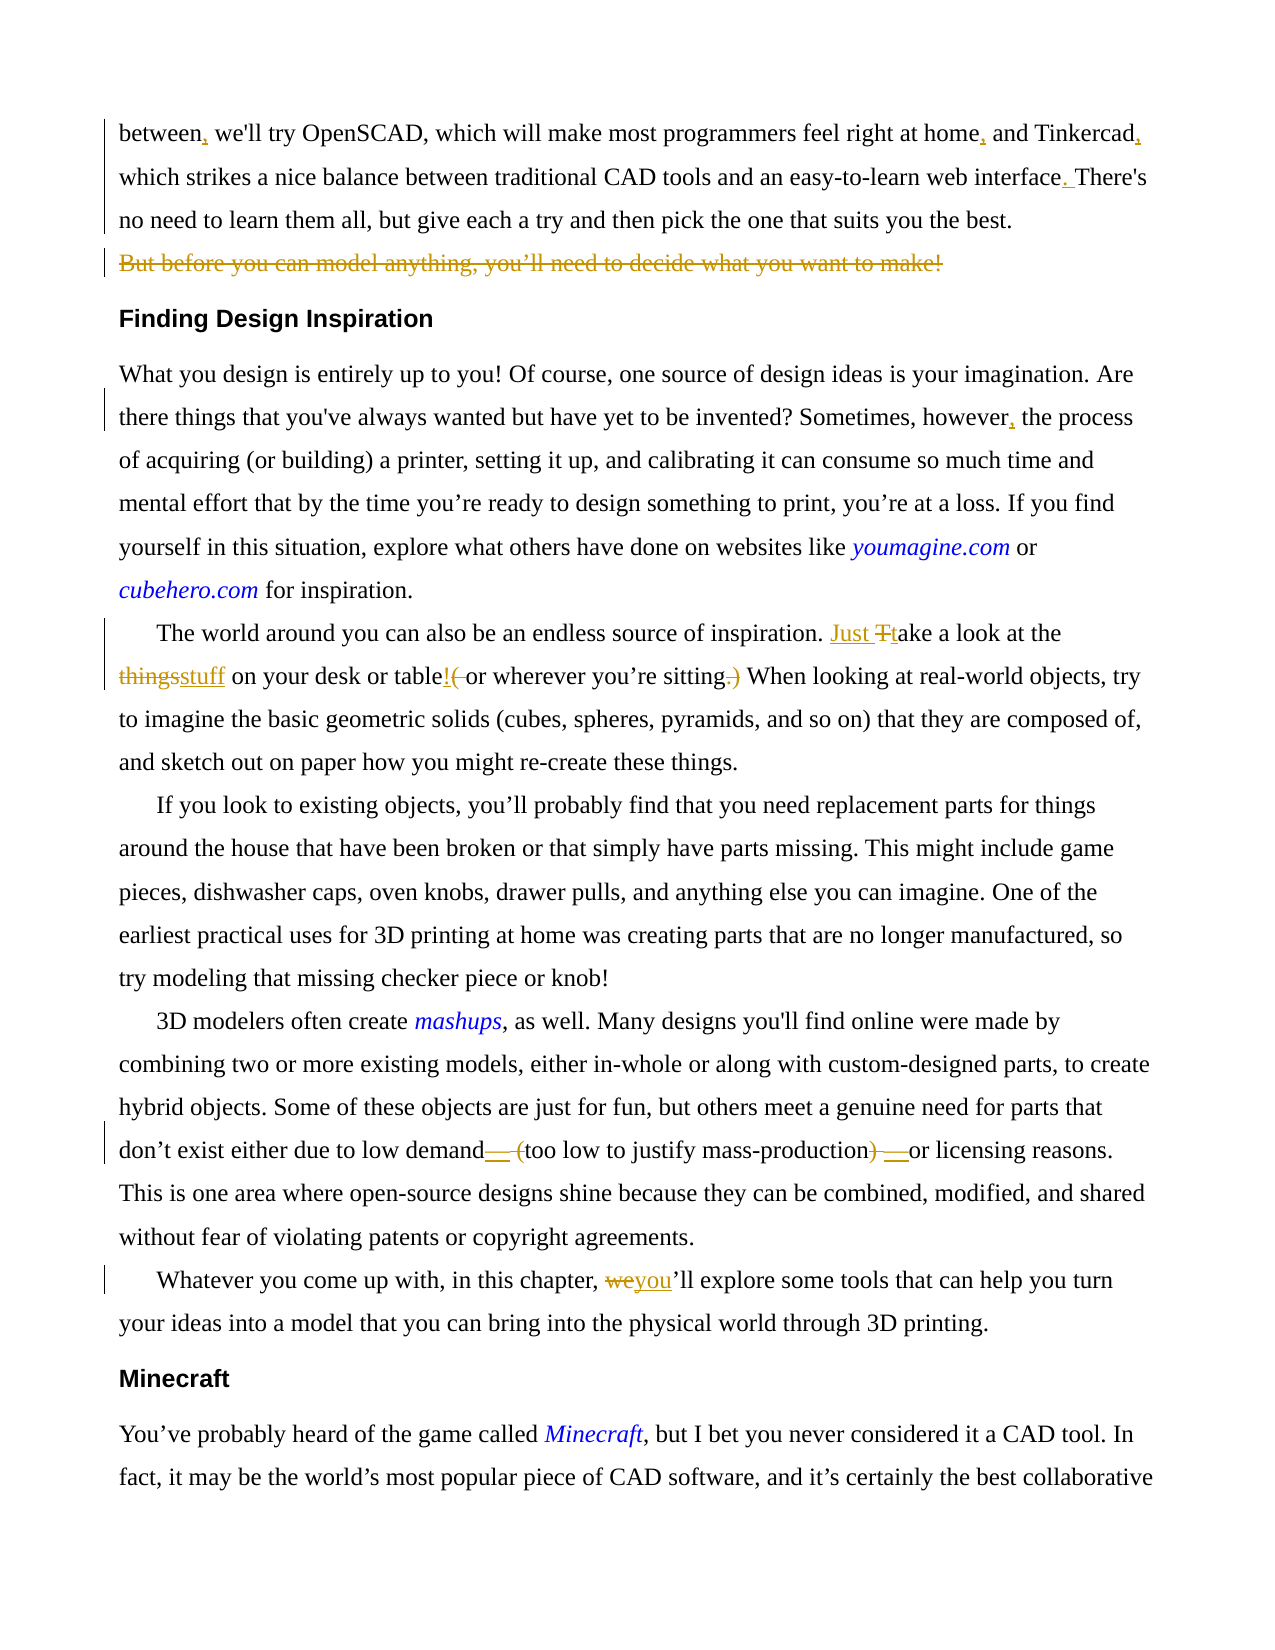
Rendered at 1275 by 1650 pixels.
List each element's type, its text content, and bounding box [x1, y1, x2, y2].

text If you look to existing objects, you’ll probably find that you need replacement parts for things around the house that have been broken or that simply have parts missing. This might include game pieces, dishwasher caps, oven knobs, drawer pulls, and anything else you can imagine. One of the earliest practical uses for 3D printing at home was creating parts that are no longer manufactured, so try modeling that missing checker piece or knob! [118, 790, 1156, 992]
text Minecraft [118, 1363, 1156, 1392]
text Whatever you come up with, in this chapter, you’ll explore some tools that can help you turn your ideas into a model that you can bring into the physical world through 3D printing. [118, 1265, 1156, 1337]
text between, we'll try OpenSCAD, which will make most programmers feel right at home, and Tinkercad, which strikes a nice balance between traditional CAD tools and an easy-to-learn web interface. There's no need to learn them all, but give each a try and then pick the one that suits you the best. [118, 118, 1156, 233]
text Finding Design Inspiration [118, 303, 1156, 332]
text What you design is entirely up to you! Of course, one source of design ideas is your imagination. Are there things that you've always wanted but have yet to be invented? Sometimes, however, the process of acquiring (or building) a printer, setting it up, and calibrating it can consume so much time and mental effort that by the time you’re ready to design something to print, you’re at a loss. If you find yourself in this situation, explore what others have done on websites like youmagine.com or cubehero.com for inspiration. [118, 359, 1156, 603]
text You’ve probably heard of the game called Minecraft, but I bet you never considered it a CAD tool. In fact, it may be the world’s most popular piece of CAD software, and it’s certainly the best collaborative [118, 1419, 1156, 1491]
text 3D modelers often create mashups, as well. Many designs you'll find online were made by combining two or more existing models, either in-whole or along with custom-designed parts, to create hybrid objects. Some of these objects are just for fun, but others meet a genuine need for parts that don’t exist either due to low demand—too low to justify mass-production—or licensing reasons. This is one area where open-source designs shine because they can be combined, modified, and shared without fear of violating patents or copyright agreements. [118, 1006, 1156, 1250]
text The world around you can also be an endless source of inspiration. Just take a look at the stuff on your desk or table!or wherever you’re sitting When looking at real-world objects, try to imagine the basic geometric solids (cubes, spheres, pyramids, and so on) that they are composed of, and sketch out on paper how you might re-create these things. [118, 618, 1156, 776]
